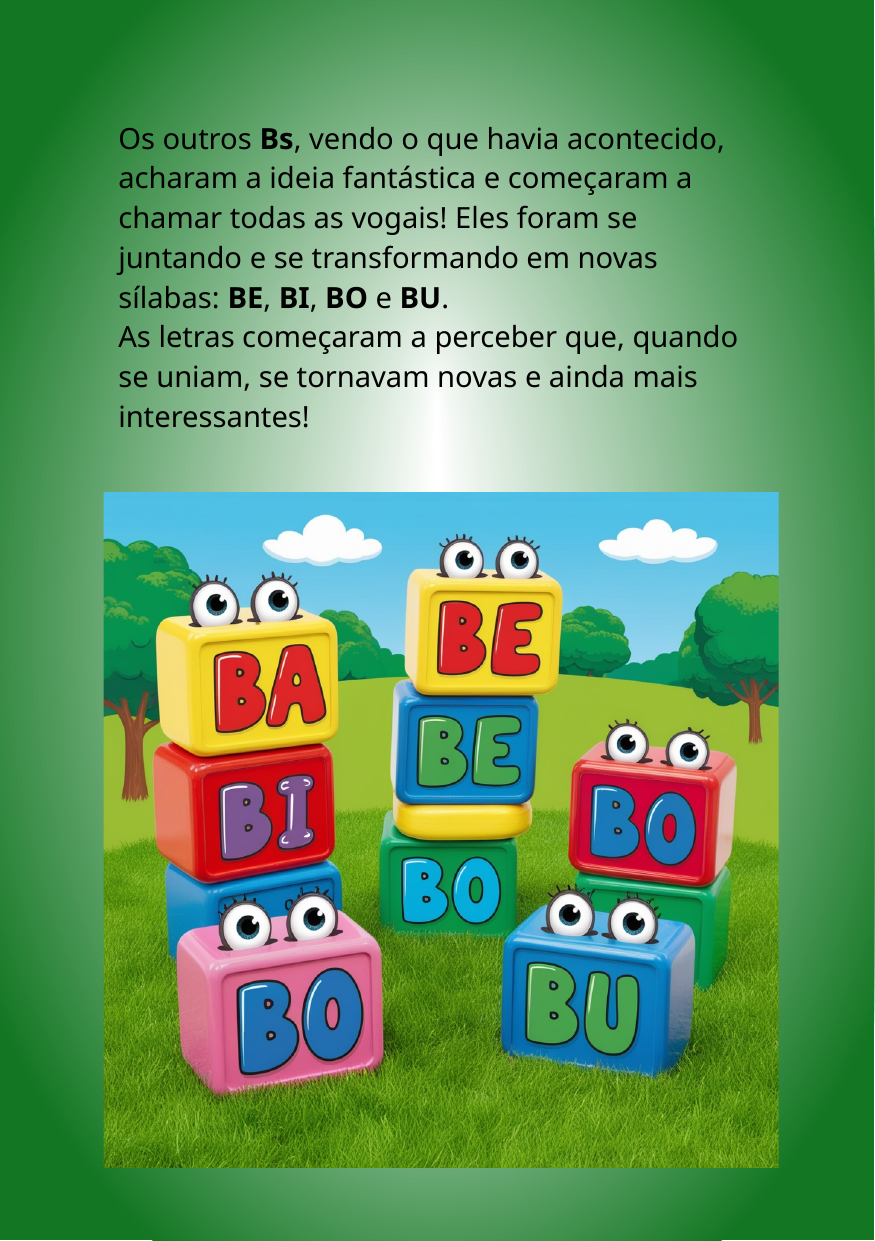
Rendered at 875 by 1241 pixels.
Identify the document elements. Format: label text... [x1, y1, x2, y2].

text As letras começaram a perceber que, quando se uniam, se tornavam novas e ainda mais interessantes! [118, 317, 756, 436]
text Os outros Bs, vendo o que havia acontecido, acharam a ideia fantástica e começaram a chamar todas as vogais! Eles foram se juntando e se transformando em novas sílabas: BE, BI, BO e BU. [118, 118, 756, 317]
picture [103, 492, 779, 1168]
